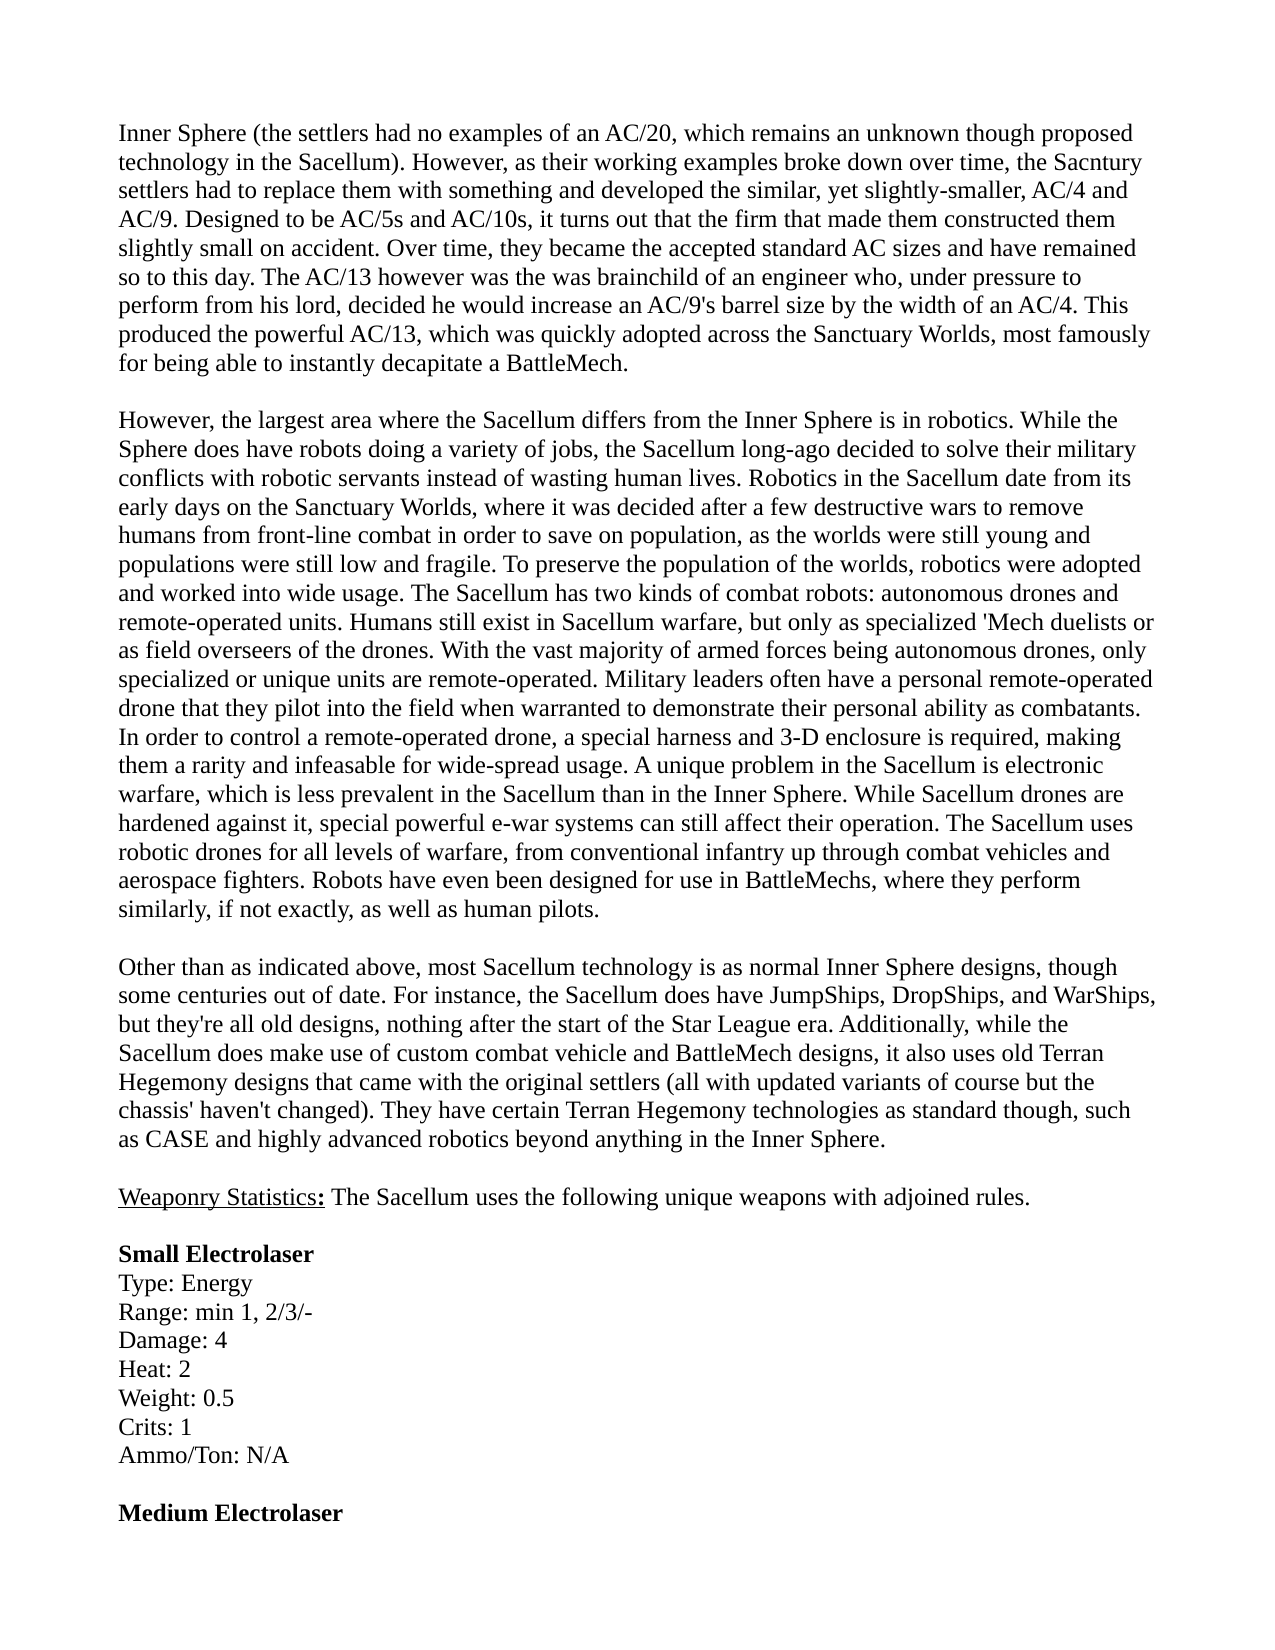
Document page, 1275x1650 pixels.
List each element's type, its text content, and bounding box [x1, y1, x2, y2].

text Small Electrolaser [118, 1239, 1157, 1268]
text Inner Sphere (the settlers had no examples of an AC/20, which remains an unknown though proposed technology in the Sacellum). However, as their working examples broke down over time, the Sacntury settlers had to replace them with something and developed the similar, yet slightly-smaller, AC/4 and AC/9. Designed to be AC/5s and AC/10s, it turns out that the firm that made them constructed them slightly small on accident. Over time, they became the accepted standard AC sizes and have remained so to this day. The AC/13 however was the was brainchild of an engineer who, under pressure to perform from his lord, decided he would increase an AC/9's barrel size by the width of an AC/4. This produced the powerful AC/13, which was quickly adopted across the Sanctuary Worlds, most famously for being able to instantly decapitate a BattleMech. [118, 118, 1157, 377]
text Ammo/Ton: N/A [118, 1441, 1157, 1469]
text Weaponry Statistics: The Sacellum uses the following unique weapons with adjoined rules. [118, 1182, 1157, 1211]
text However, the largest area where the Sacellum differs from the Inner Sphere is in robotics. While the Sphere does have robots doing a variety of jobs, the Sacellum long-ago decided to solve their military conflicts with robotic servants instead of wasting human lives. Robotics in the Sacellum date from its early days on the Sanctuary Worlds, where it was decided after a few destructive wars to remove humans from front-line combat in order to save on population, as the worlds were still young and populations were still low and fragile. To preserve the population of the worlds, robotics were adopted and worked into wide usage. The Sacellum has two kinds of combat robots: autonomous drones and remote-operated units. Humans still exist in Sacellum warfare, but only as specialized 'Mech duelists or as field overseers of the drones. With the vast majority of armed forces being autonomous drones, only specialized or unique units are remote-operated. Military leaders often have a personal remote-operated drone that they pilot into the field when warranted to demonstrate their personal ability as combatants. In order to control a remote-operated drone, a special harness and 3-D enclosure is required, making them a rarity and infeasable for wide-spread usage. A unique problem in the Sacellum is electronic warfare, which is less prevalent in the Sacellum than in the Inner Sphere. While Sacellum drones are hardened against it, special powerful e-war systems can still affect their operation. The Sacellum uses robotic drones for all levels of warfare, from conventional infantry up through combat vehicles and aerospace fighters. Robots have even been designed for use in BattleMechs, where they perform similarly, if not exactly, as well as human pilots. [118, 406, 1157, 923]
text Damage: 4 [118, 1326, 1157, 1354]
text Medium Electrolaser [118, 1498, 1157, 1527]
text Heat: 2 Weight: 0.5 [118, 1354, 1157, 1412]
text Other than as indicated above, most Sacellum technology is as normal Inner Sphere designs, though some centuries out of date. For instance, the Sacellum does have JumpShips, DropShips, and WarShips, but they're all old designs, nothing after the start of the Star League era. Additionally, while the Sacellum does make use of custom combat vehicle and BattleMech designs, it also uses old Terran Hegemony designs that came with the original settlers (all with updated variants of course but the chassis' haven't changed). They have certain Terran Hegemony technologies as standard though, such as CASE and highly advanced robotics beyond anything in the Inner Sphere. [118, 952, 1157, 1153]
text Crits: 1 [118, 1412, 1157, 1441]
text Range: min 1, 2/3/- [118, 1297, 1157, 1326]
text Type: Energy [118, 1268, 1157, 1297]
